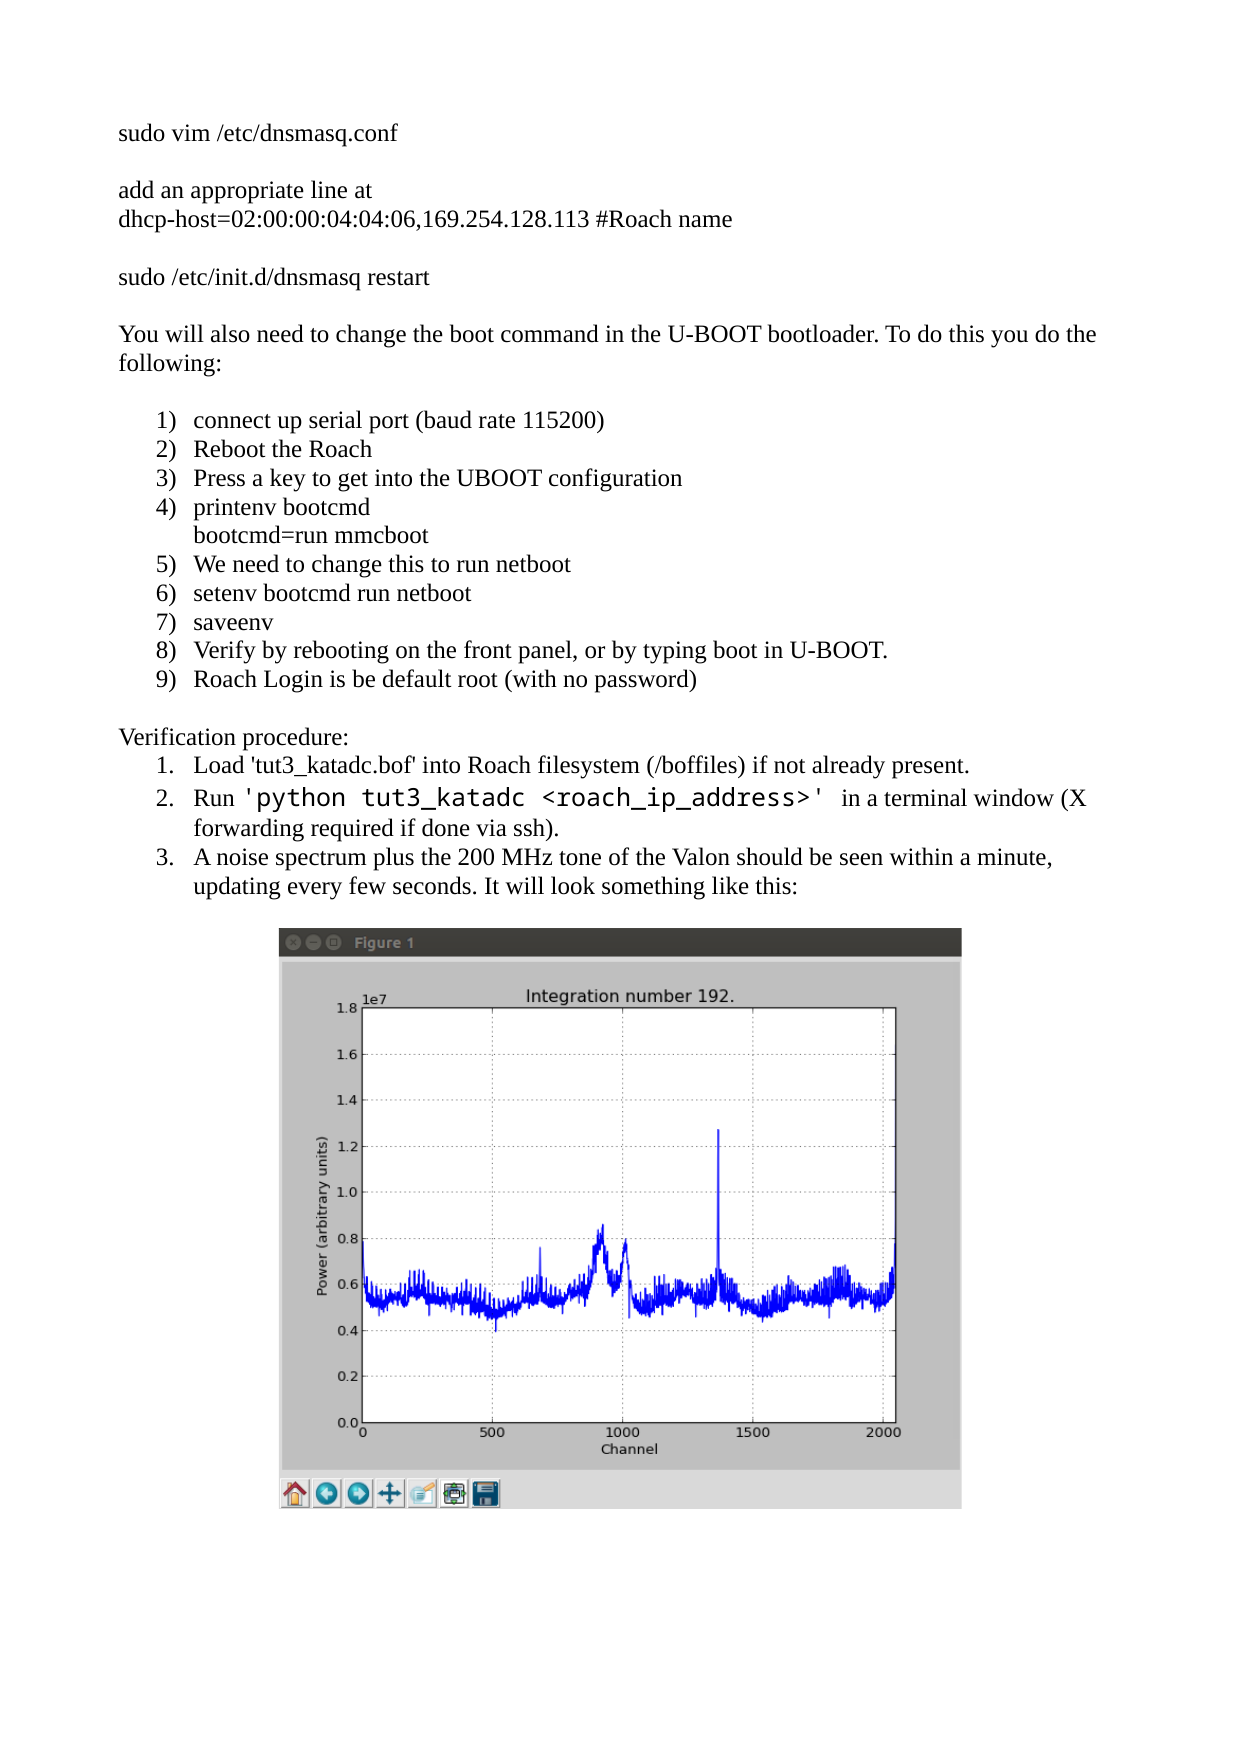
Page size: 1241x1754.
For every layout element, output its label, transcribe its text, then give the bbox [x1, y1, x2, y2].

text sudo vim /etc/dnsmasq.conf [118, 118, 1122, 147]
list connect up serial port (baud rate 115200) [156, 406, 1122, 434]
text sudo /etc/init.d/dnsmasq restart [118, 262, 1122, 291]
picture [278, 928, 962, 1509]
list printenv bootcmd [156, 492, 1122, 521]
text You will also need to change the boot command in the U-BOOT bootloader. To do this you do the following: [118, 319, 1122, 377]
list Roach Login is be default root (with no password) [156, 664, 1122, 693]
list Run 'python tut3_katadc <roach_ip_address>' in a terminal window (X forwarding required if done via ssh). [156, 779, 1122, 842]
list We need to change this to run netboot [156, 549, 1122, 578]
list bootcmd=run mmcboot [156, 521, 1122, 549]
list saveenv [156, 607, 1122, 636]
list A noise spectrum plus the 200 MHz tone of the Valon should be seen within a minute, updating every few seconds. It will look something like this: [156, 842, 1122, 900]
list setenv bootcmd run netboot [156, 578, 1122, 607]
list Load 'tut3_katadc.bof' into Roach filesystem (/boffiles) if not already present. [156, 751, 1122, 779]
text Verification procedure: [118, 722, 1122, 751]
list Verify by rebooting on the front panel, or by typing boot in U-BOOT. [156, 636, 1122, 664]
text dhcp-host=02:00:00:04:04:06,169.254.128.113 #Roach name [118, 204, 1122, 233]
text add an appropriate line at [118, 176, 1122, 204]
list Press a key to get into the UBOOT configuration [156, 463, 1122, 492]
list Reboot the Roach [156, 434, 1122, 463]
